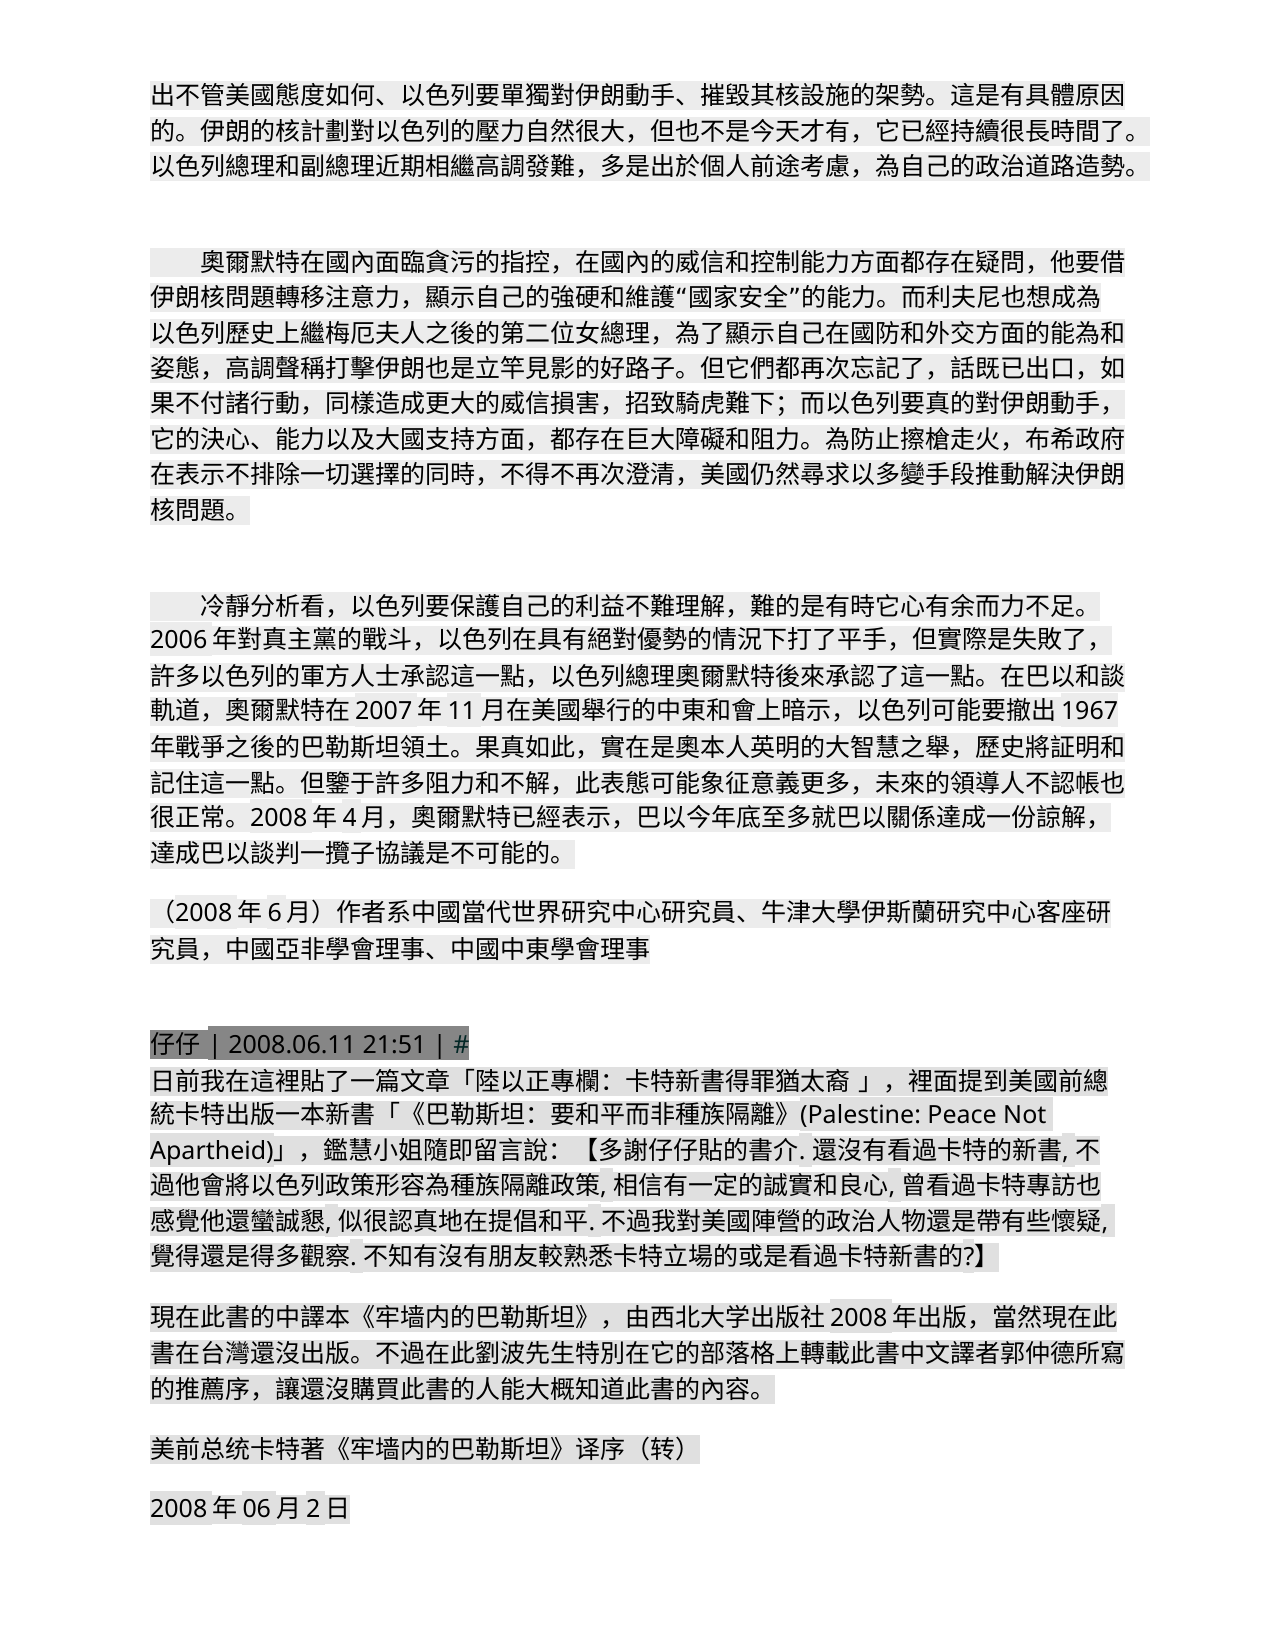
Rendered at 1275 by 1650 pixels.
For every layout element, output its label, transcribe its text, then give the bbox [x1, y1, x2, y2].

text 仔仔 | 2008.06.11 21:51 | # [150, 1025, 1125, 1060]
text 以色列單獨攻打伊朗是不現實的。一段時期以來，以色列總理奧爾默特和副總理兼外長利夫尼在對待伊朗態度問題上都突然表現得很強硬，一再發出咄咄逼人的強硬言論，做出不管美國態度如何、以色列要單獨對伊朗動手、摧毀其核設施的架勢。這是有具體原因的。伊朗的核計劃對以色列的壓力自然很大，但也不是今天才有，它已經持續很長時間了。以色列總理和副總理近期相繼高調發難，多是出於個人前途考慮，為自己的政治道路造勢。 [150, 75, 1125, 181]
text 冷靜分析看，以色列要保護自己的利益不難理解，難的是有時它心有余而力不足。2006年對真主黨的戰斗，以色列在具有絕對優勢的情況下打了平手，但實際是失敗了，許多以色列的軍方人士承認這一點，以色列總理奧爾默特後來承認了這一點。在巴以和談軌道，奧爾默特在2007年11月在美國舉行的中東和會上暗示，以色列可能要撤出1967年戰爭之後的巴勒斯坦領土。果真如此，實在是奧本人英明的大智慧之舉，歷史將証明和記住這一點。但鑒于許多阻力和不解，此表態可能象征意義更多，未來的領導人不認帳也很正常。2008年4月，奧爾默特已經表示，巴以今年底至多就巴以關係達成一份諒解，達成巴以談判一攬子協議是不可能的。 [150, 550, 1125, 869]
text （2008年6月）作者系中國當代世界研究中心研究員、牛津大學伊斯蘭研究中心客座研究員，中國亞非學會理事、中國中東學會理事 [150, 894, 1125, 1000]
text 現在此書的中譯本《牢墙内的巴勒斯坦》，由西北大学出版社2008年出版，當然現在此書在台灣還沒出版。不過在此劉波先生特別在它的部落格上轉載此書中文譯者郭仲德所寫的推薦序，讓還沒購買此書的人能大概知道此書的內容。 [150, 1298, 1125, 1404]
text 2008年06月2日 [150, 1489, 1125, 1525]
text 美前总统卡特著《牢墙内的巴勒斯坦》译序（转） [150, 1429, 1125, 1464]
text 奧爾默特在國內面臨貪污的指控，在國內的威信和控制能力方面都存在疑問，他要借伊朗核問題轉移注意力，顯示自己的強硬和維護“國家安全”的能力。而利夫尼也想成為以色列歷史上繼梅厄夫人之後的第二位女總理，為了顯示自己在國防和外交方面的能為和姿態，高調聲稱打擊伊朗也是立竿見影的好路子。但它們都再次忘記了，話既已出口，如果不付諸行動，同樣造成更大的威信損害，招致騎虎難下；而以色列要真的對伊朗動手，它的決心、能力以及大國支持方面，都存在巨大障礙和阻力。為防止擦槍走火，布希政府在表示不排除一切選擇的同時，不得不再次澄清，美國仍然尋求以多變手段推動解決伊朗核問題。 [150, 206, 1125, 525]
text 日前我在這裡貼了一篇文章「陸以正專欄：卡特新書得罪猶太裔 」，裡面提到美國前總統卡特出版一本新書「《巴勒斯坦：要和平而非種族隔離》(Palestine: Peace Not Apartheid)」，鑑慧小姐隨即留言說：【多謝仔仔貼的書介. 還沒有看過卡特的新書, 不過他會將以色列政策形容為種族隔離政策, 相信有一定的誠實和良心, 曾看過卡特專訪也感覺他還蠻誠懇, 似很認真地在提倡和平. 不過我對美國陣營的政治人物還是帶有些懷疑, 覺得還是得多觀察. 不知有沒有朋友較熟悉卡特立場的或是看過卡特新書的?】 [150, 1060, 1125, 1273]
